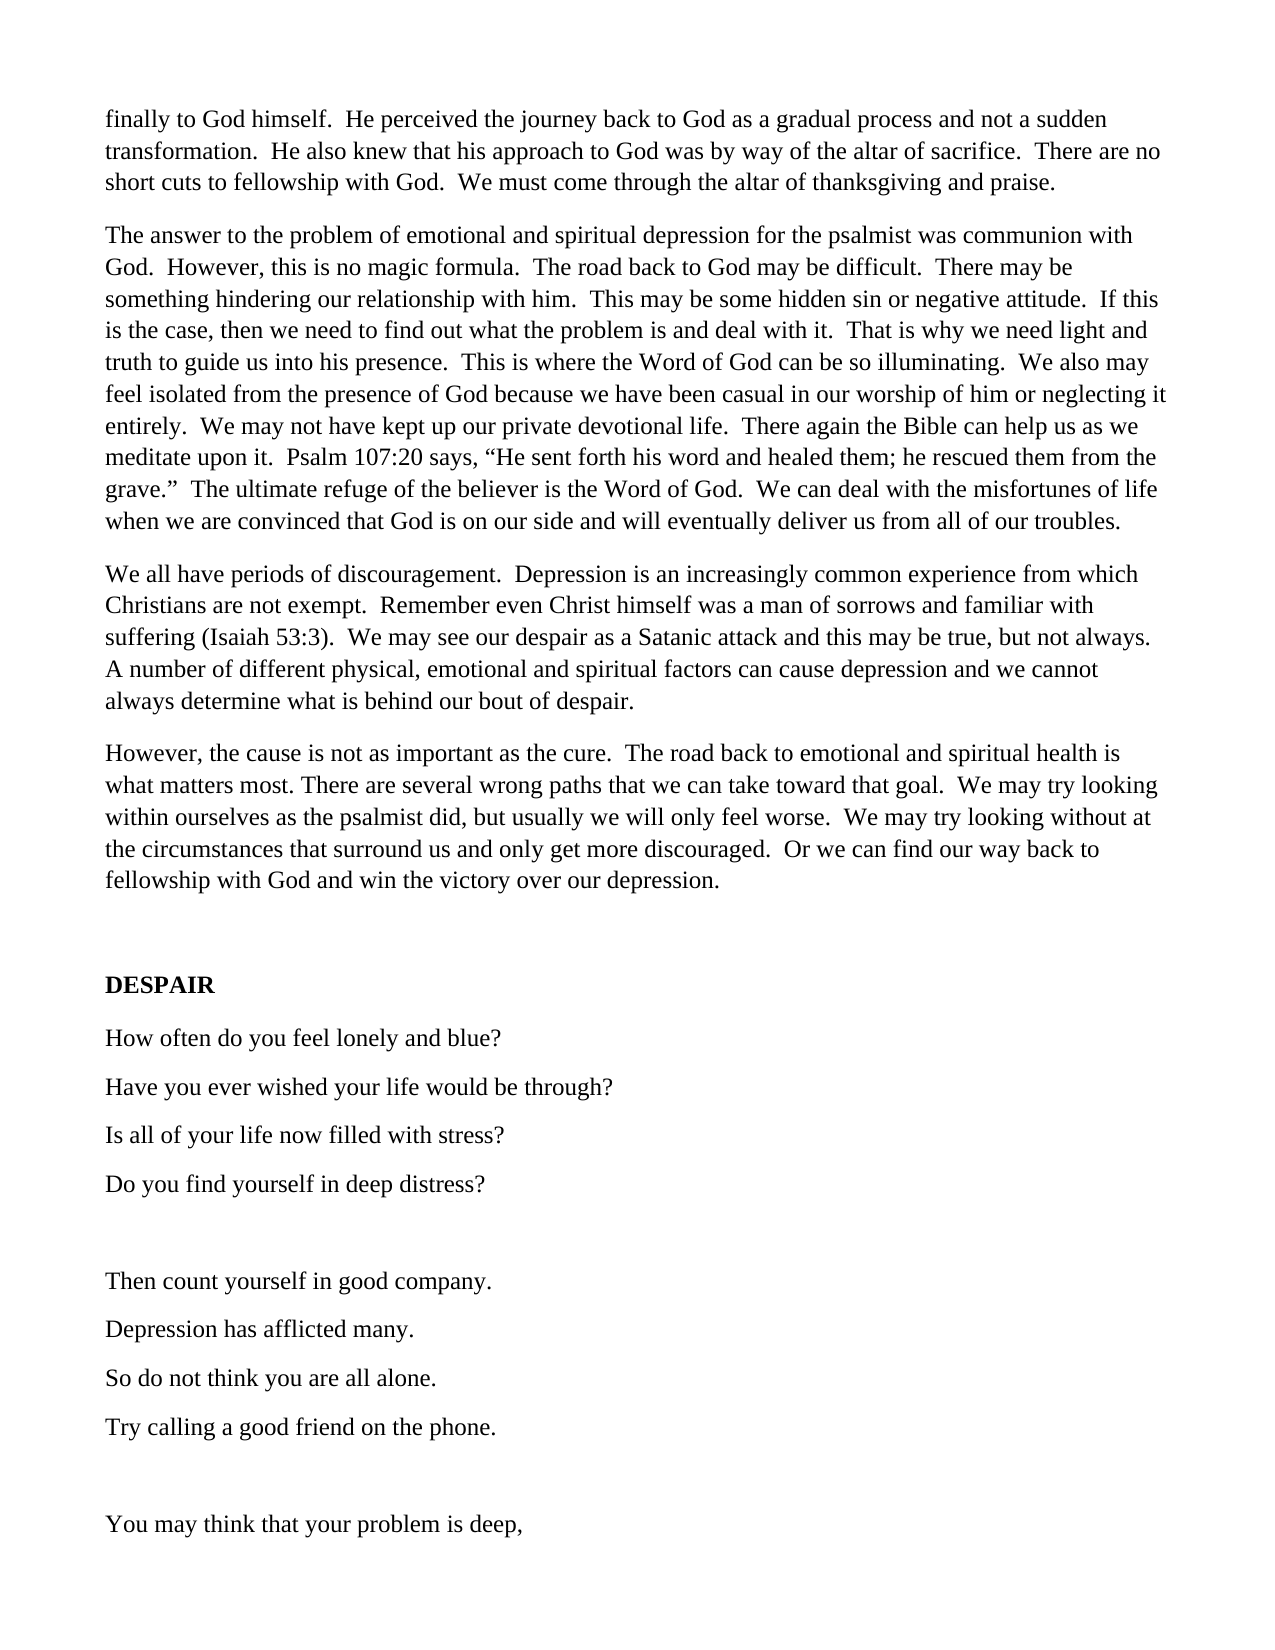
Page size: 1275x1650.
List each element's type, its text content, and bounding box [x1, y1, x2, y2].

text Is all of your life now filled with stress? [105, 1121, 1170, 1149]
text So do not think you are all alone. [105, 1364, 1170, 1392]
text finally to God himself. He perceived the journey back to God as a gradual process and not a sudden transformation. He also knew that his approach to God was by way of the altar of sacrifice. There are no short cuts to fellowship with God. We must come through the altar of thanksgiving and praise. [105, 105, 1170, 196]
text We all have periods of discouragement. Depression is an increasingly common experience from which Christians are not exempt. Remember even Christ himself was a man of sorrows and familiar with suffering (Isaiah 53:3). We may see our despair as a Satanic attack and this may be true, but not always. A number of different physical, emotional and spiritual factors can cause depression and we cannot always determine what is behind our bout of despair. [105, 560, 1170, 714]
text You may think that your problem is deep, [105, 1510, 1170, 1537]
text How often do you feel lonely and blue? [105, 1024, 1170, 1052]
text However, the cause is not as important as the cure. The road back to emotional and spiritual health is what matters most. There are several wrong paths that we can take toward that goal. We may try looking within ourselves as the psalmist did, but usually we will only feel worse. We may try looking without at the circumstances that surround us and only get more discouraged. Or we can find our way back to fellowship with God and win the victory over our depression. [105, 739, 1170, 894]
text Then count yourself in good company. [105, 1267, 1170, 1295]
text DESPAIR [105, 972, 1170, 999]
text Try calling a good friend on the phone. [105, 1413, 1170, 1440]
text Do you find yourself in deep distress? [105, 1170, 1170, 1198]
text The answer to the problem of emotional and spiritual depression for the psalmist was communion with God. However, this is no magic formula. The road back to God may be difficult. There may be something hindering our relationship with him. This may be some hidden sin or negative attitude. If this is the case, then we need to find out what the problem is and deal with it. That is why we need light and truth to guide us into his presence. This is where the Word of God can be so illuminating. We also may feel isolated from the presence of God because we have been casual in our worship of him or neglecting it entirely. We may not have kept up our private devotional life. There again the Bible can help us as we meditate upon it. Psalm 107:20 says, “He sent forth his word and healed them; he rescued them from the grave.” The ultimate refuge of the believer is the Word of God. We can deal with the misfortunes of life when we are convinced that God is on our side and will eventually deliver us from all of our troubles. [105, 221, 1170, 535]
text Depression has afflicted many. [105, 1316, 1170, 1343]
text Have you ever wished your life would be through? [105, 1073, 1170, 1101]
